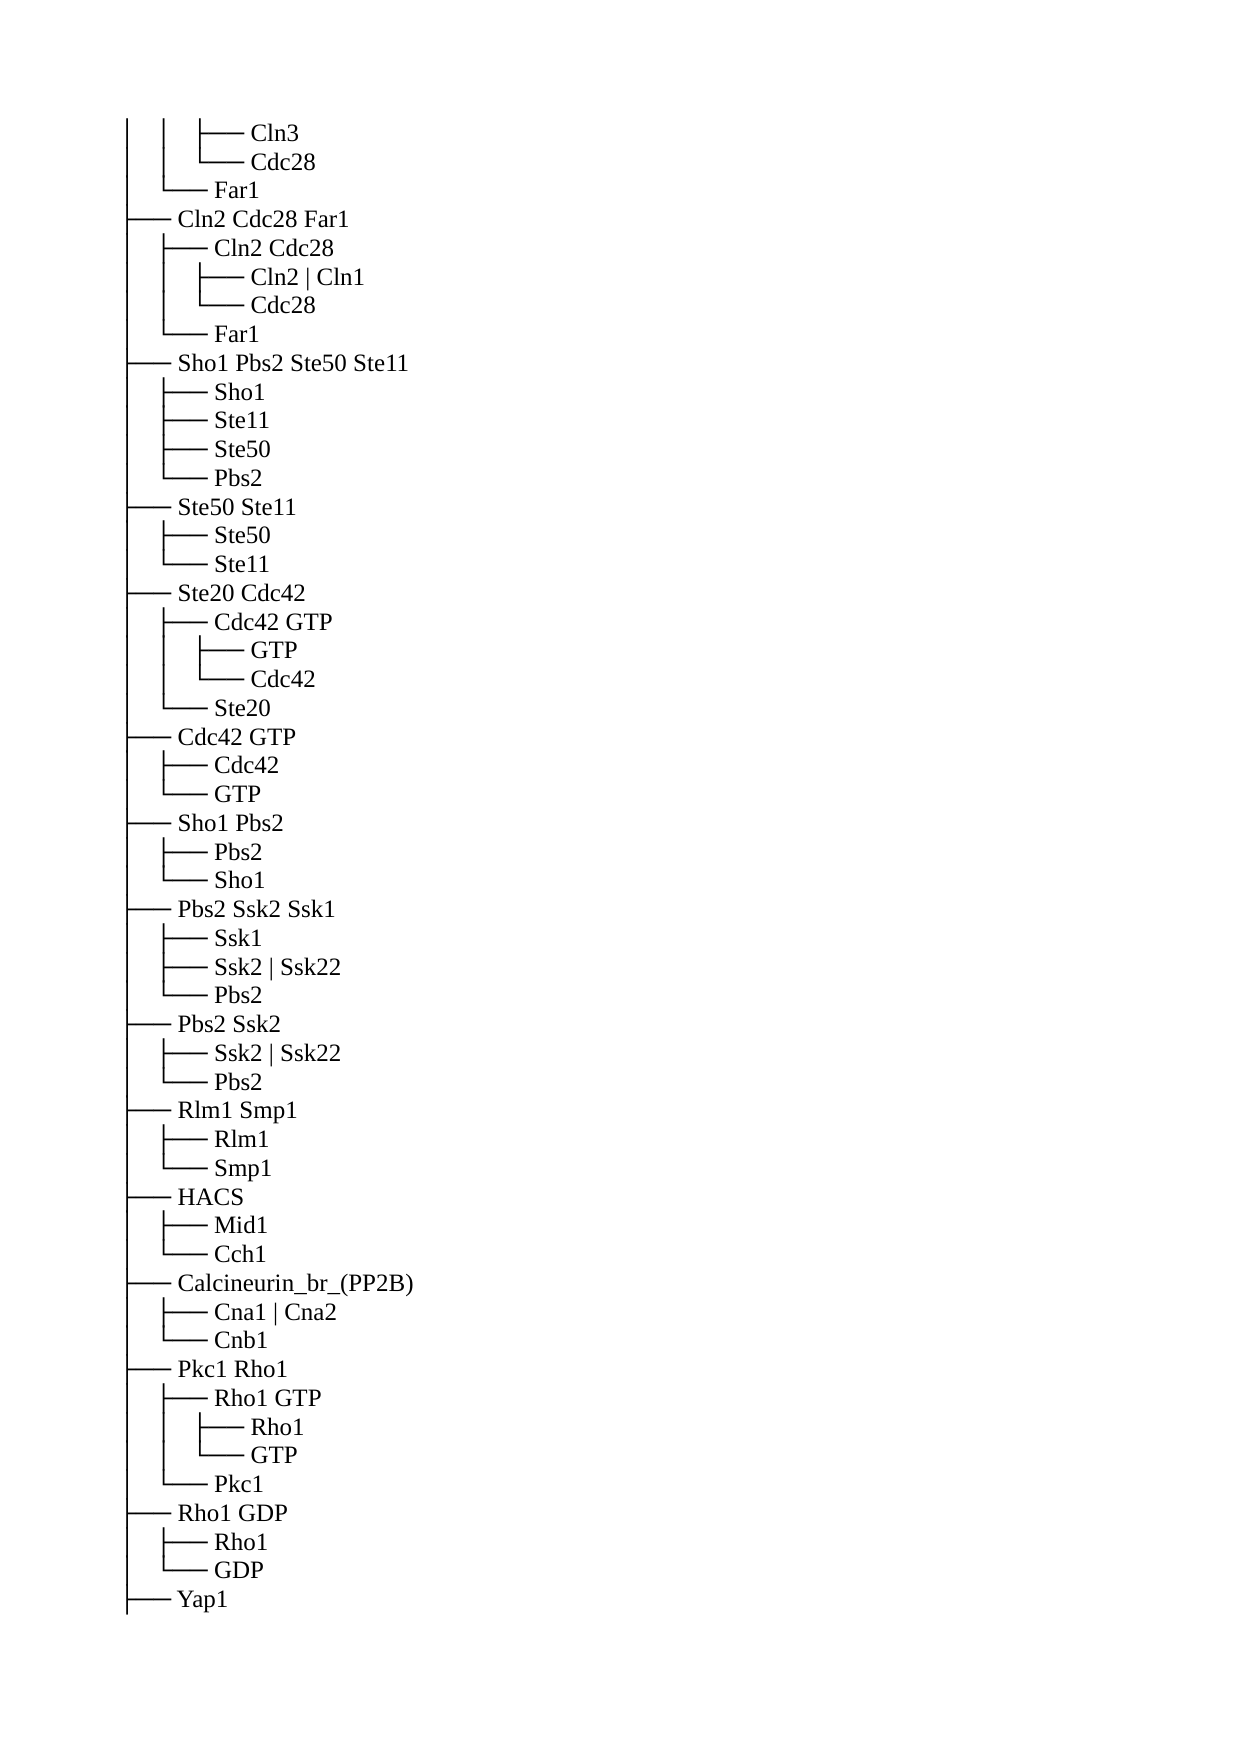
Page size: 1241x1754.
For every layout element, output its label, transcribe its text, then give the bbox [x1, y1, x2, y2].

text │ ├── Ste11 [118, 406, 126, 434]
text │ │ ├── Rho1 [128, 1412, 162, 1441]
text │ ├── Pbs2 [128, 837, 162, 866]
text ├── Yap1 [128, 1584, 1122, 1613]
text │ │ ├── GTP [164, 636, 199, 664]
text ├── Rlm1 Smp1 [128, 1096, 1122, 1124]
text │ ├── Ssk1 [128, 923, 162, 952]
text │ │ ├── GTP [118, 636, 126, 664]
text │ ├── Ste50 [164, 434, 1122, 463]
text ├── Cdc42 GTP [128, 722, 1122, 751]
text │ ├── Cln2 Cdc28 [164, 233, 1122, 262]
text │ └── Smp1 [128, 1153, 1122, 1182]
text │ └── Far1 [128, 319, 1122, 348]
text │ ├── Sho1 [128, 377, 162, 406]
text │ ├── Rho1 GTP [164, 1383, 1122, 1412]
text │ │ ├── GTP [201, 636, 1122, 664]
text │ ├── Ssk2 | Ssk22 [128, 1038, 162, 1067]
text │ └── GTP [128, 779, 1122, 808]
text │ └── Pbs2 [118, 981, 126, 1009]
text │ └── GDP [118, 1556, 126, 1584]
text ├── Pbs2 Ssk2 [128, 1009, 1122, 1038]
text │ ├── Pbs2 [164, 837, 1122, 866]
text │ │ ├── Cln3 [128, 118, 162, 147]
text │ └── GTP [118, 779, 126, 808]
text │ └── Sho1 [128, 866, 1122, 894]
text │ ├── Cdc42 GTP [128, 607, 162, 636]
text │ ├── Rho1 [128, 1527, 162, 1556]
text │ │ └── Cdc28 [128, 291, 162, 319]
text │ │ ├── Cln2 | Cln1 [201, 262, 1122, 291]
text │ │ └── GTP [128, 1441, 162, 1469]
text │ ├── Rho1 [164, 1527, 1122, 1556]
text │ │ ├── Cln3 [201, 118, 1122, 147]
text ├── HACS [118, 1182, 126, 1211]
text │ │ ├── Rho1 [201, 1412, 1122, 1441]
text │ ├── Rho1 GTP [128, 1383, 162, 1412]
text │ │ └── Cdc28 [128, 147, 162, 176]
text │ └── Sho1 [118, 866, 126, 894]
text ├── Yap1 [118, 1584, 126, 1613]
text │ └── Ste20 [118, 693, 126, 722]
text │ ├── Rlm1 [128, 1124, 162, 1153]
text │ └── Far1 [128, 176, 1122, 204]
text ├── Ste50 Ste11 [128, 492, 1122, 521]
text │ ├── Cdc42 [118, 751, 126, 779]
text │ ├── Cdc42 GTP [164, 607, 1122, 636]
text │ ├── Ste50 [118, 434, 126, 463]
text │ └── Cch1 [128, 1239, 1122, 1268]
text ├── Sho1 Pbs2 Ste50 Ste11 [128, 348, 1122, 377]
text │ └── Pkc1 [118, 1469, 126, 1498]
text │ └── Ste11 [118, 549, 126, 578]
text │ └── Far1 [118, 176, 126, 204]
text │ │ ├── Cln2 | Cln1 [164, 262, 199, 291]
text │ ├── Mid1 [118, 1211, 126, 1239]
text │ ├── Cna1 | Cna2 [164, 1297, 1122, 1326]
text │ └── Cnb1 [118, 1326, 126, 1354]
text │ ├── Ssk1 [118, 923, 126, 952]
text │ ├── Ssk1 [164, 923, 1122, 952]
text │ │ ├── Cln3 [164, 118, 199, 147]
text │ ├── Cna1 | Cna2 [128, 1297, 162, 1326]
text │ │ └── Cdc42 [128, 664, 162, 693]
text │ ├── Sho1 [164, 377, 1122, 406]
text ├── HACS [128, 1182, 1122, 1211]
text │ ├── Ssk2 | Ssk22 [164, 952, 1122, 981]
text │ ├── Rho1 [118, 1527, 126, 1556]
text │ │ └── Cdc42 [164, 664, 1122, 693]
text ├── Cln2 Cdc28 Far1 [128, 204, 1122, 233]
text │ └── Pbs2 [128, 1067, 1122, 1096]
text │ ├── Ste50 [128, 521, 162, 549]
text │ ├── Cdc42 [128, 751, 162, 779]
text │ ├── Ste11 [128, 406, 162, 434]
text │ ├── Ste50 [118, 521, 126, 549]
text │ ├── Cln2 Cdc28 [128, 233, 162, 262]
text ├── Sho1 Pbs2 [128, 808, 1122, 837]
text ├── Calcineurin_br_(PP2B) [128, 1268, 1122, 1297]
text │ ├── Ssk2 | Ssk22 [164, 1038, 1122, 1067]
text ├── Rho1 GDP [128, 1498, 1122, 1527]
text │ │ └── Cdc28 [164, 147, 1122, 176]
text │ └── Ste20 [128, 693, 1122, 722]
text │ │ └── GTP [164, 1441, 1122, 1469]
text │ └── Cch1 [118, 1239, 126, 1268]
text │ └── Cnb1 [128, 1326, 1122, 1354]
text │ ├── Ste11 [164, 406, 1122, 434]
text │ ├── Ste50 [128, 434, 162, 463]
text │ └── GDP [128, 1556, 1122, 1584]
text │ │ ├── Cln2 | Cln1 [128, 262, 162, 291]
text │ └── Pbs2 [118, 1067, 126, 1096]
text │ │ └── Cdc28 [164, 291, 1122, 319]
text │ │ ├── Rho1 [164, 1412, 199, 1441]
text │ ├── Mid1 [128, 1211, 162, 1239]
text │ └── Pkc1 [128, 1469, 1122, 1498]
text │ ├── Mid1 [164, 1211, 1122, 1239]
text │ └── Pbs2 [128, 981, 1122, 1009]
text │ ├── Pbs2 [118, 837, 126, 866]
text │ ├── Rlm1 [118, 1124, 126, 1153]
text │ └── Far1 [118, 319, 126, 348]
text │ ├── Sho1 [118, 377, 126, 406]
text ├── Pkc1 Rho1 [128, 1354, 1122, 1383]
text │ ├── Rlm1 [164, 1124, 1122, 1153]
text │ ├── Ste50 [164, 521, 1122, 549]
text │ └── Pbs2 [118, 463, 126, 492]
text │ └── Ste11 [128, 549, 1122, 578]
text ├── Ste20 Cdc42 [128, 578, 1122, 607]
text ├── Pbs2 Ssk2 Ssk1 [128, 894, 1122, 923]
text │ └── Pbs2 [128, 463, 1122, 492]
text │ │ └── GTP [118, 1441, 126, 1469]
text │ ├── Cdc42 [164, 751, 1122, 779]
text │ └── Smp1 [118, 1153, 126, 1182]
text │ │ ├── GTP [128, 636, 162, 664]
text │ ├── Ssk2 | Ssk22 [128, 952, 162, 981]
